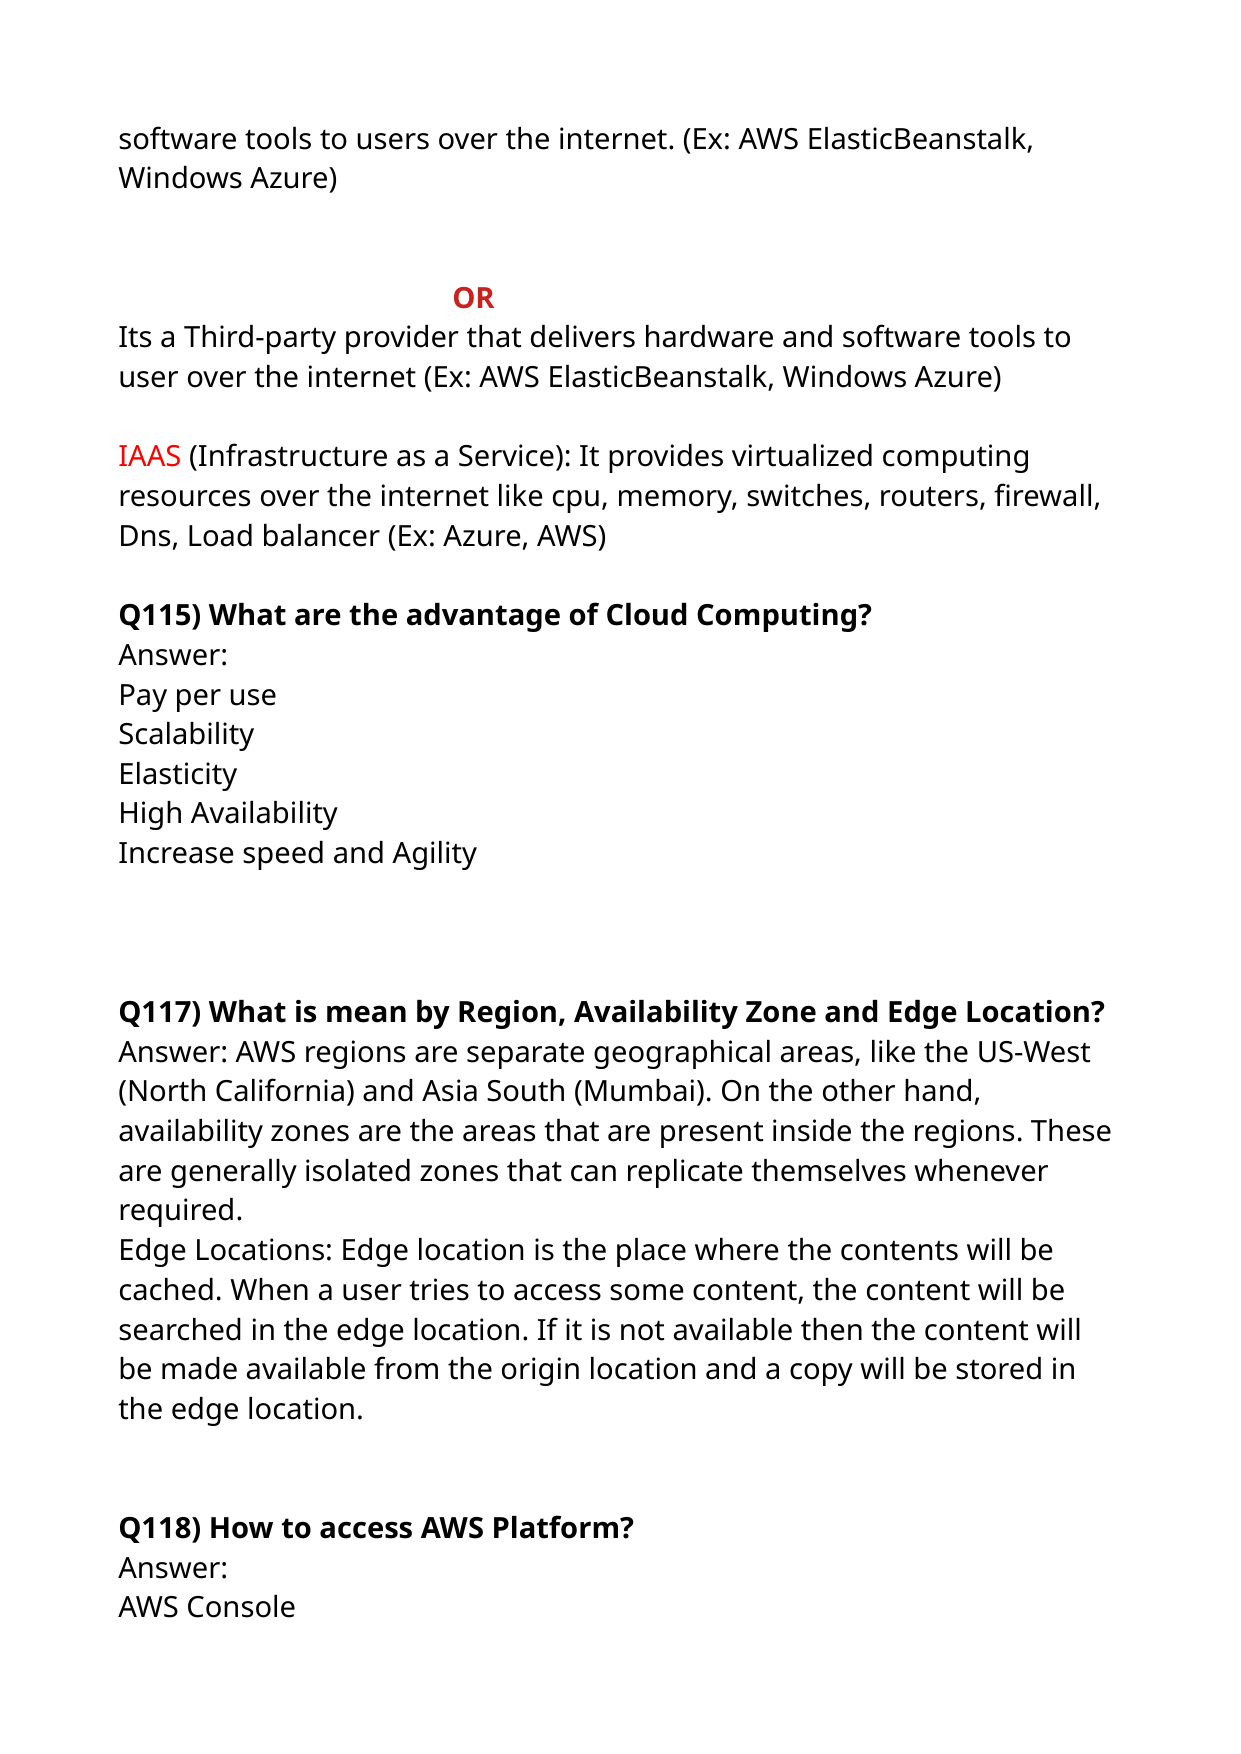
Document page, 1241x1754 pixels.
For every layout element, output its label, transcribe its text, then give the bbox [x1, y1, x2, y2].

text Q118) How to access AWS Platform? [118, 1507, 1122, 1547]
text Elasticity [118, 753, 1122, 793]
text Scalability [118, 713, 1122, 753]
text Increase speed and Agility [118, 832, 1122, 872]
text IAAS (Infrastructure as a Service): It provides virtualized computing [118, 436, 1122, 475]
text Its a Third-party provider that delivers hardware and software tools to user over the internet (Ex: AWS ElasticBeanstalk, Windows Azure) [118, 317, 1122, 396]
text Edge Locations: Edge location is the place where the contents will be cached. When a user tries to access some content, the content will be searched in the edge location. If it is not available then the content will be made available from the origin location and a copy will be stored in the edge location. [118, 1229, 1122, 1428]
text Q115) What are the advantage of Cloud Computing? [118, 594, 1122, 634]
text OR [118, 277, 1122, 317]
text resources over the internet like cpu, memory, switches, routers, firewall, Dns, Load balancer (Ex: Azure, AWS) [118, 475, 1122, 555]
text Q117) What is mean by Region, Availability Zone and Edge Location? [118, 991, 1122, 1031]
text High Availability [118, 793, 1122, 832]
text Pay per use [118, 674, 1122, 713]
text Answer: AWS regions are separate geographical areas, like the US-West (North California) and Asia South (Mumbai). On the other hand, availability zones are the areas that are present inside the regions. These are generally isolated zones that can replicate themselves whenever required. [118, 1031, 1122, 1229]
text Answer: [118, 1547, 1122, 1587]
text Answer: [118, 634, 1122, 674]
text AWS Console [118, 1587, 1122, 1626]
text software tools to users over the internet. (Ex: AWS ElasticBeanstalk, Windows Azure) [118, 118, 1122, 197]
